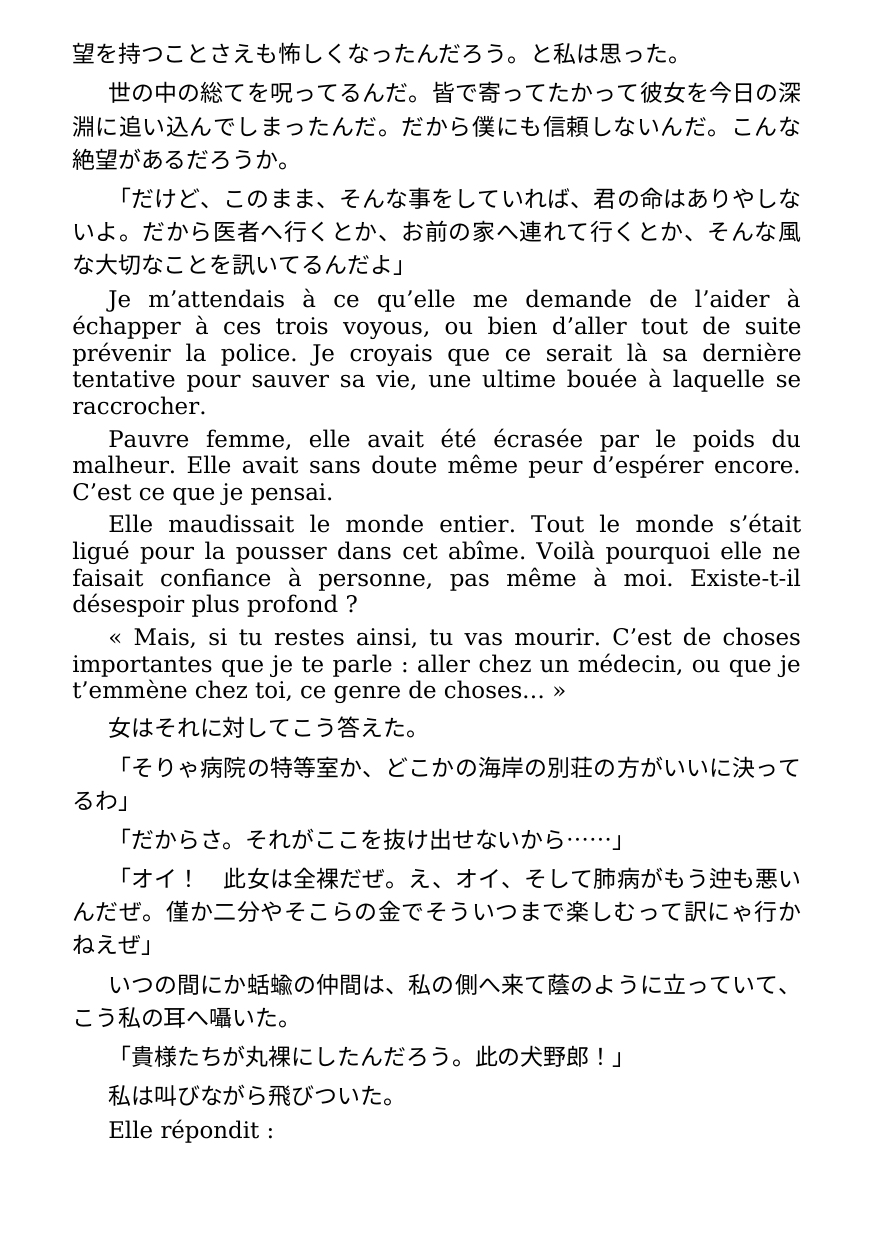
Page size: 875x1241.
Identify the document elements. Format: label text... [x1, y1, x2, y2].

text « Mais, si tu restes ainsi, tu vas mourir. C’est de choses importantes que je te parle : aller chez un médecin, ou que je t’emmène chez toi, ce genre de choses… » [72, 624, 802, 704]
text Elle maudissait le monde entier. Tout le monde s’était ligué pour la pousser dans cet abîme. Voilà pourquoi elle ne faisait confiance à personne, pas même à moi. Existe-t-il désespoir plus profond ? [72, 512, 802, 618]
text 「貴様たちが丸裸にしたんだろう。此の犬野郎！」 [72, 1039, 802, 1072]
text Pauvre femme, elle avait été écrasée par le poids du malheur. Elle avait sans doute même peur d’espérer encore. C’est ce que je pensai. [72, 426, 802, 506]
text 私は叫びながら飛びついた。 [72, 1078, 802, 1111]
text 「オイ！ 此女は全裸だぜ。え、オイ、そして肺病がもう迚も悪いんだぜ。僅か二分やそこらの金でそういつまで楽しむって訳にゃ行かねえぜ」 [72, 861, 802, 961]
text 世の中の総てを呪ってるんだ。皆で寄ってたかって彼女を今日の深淵に追い込んでしまったんだ。だから僕にも信頼しないんだ。こんな絶望があるだろうか。 [72, 75, 802, 175]
text Elle répondit : [72, 1117, 802, 1144]
text いつの間にか蛞蝓の仲間は、私の側へ来て蔭のように立っていて、こう私の耳へ囁いた。 [72, 967, 802, 1033]
text 女はそれに対してこう答えた。 [72, 710, 802, 743]
text 「だからさ。それがここを抜け出せないから……」 [72, 822, 802, 855]
text 「そりゃ病院の特等室か、どこかの海岸の別荘の方がいいに決ってるわ」 [72, 749, 802, 816]
text Je m’attendais à ce qu’elle me demande de l’aider à échapper à ces trois voyous, ou bien d’aller tout de suite prévenir la police. Je croyais que ce serait là sa dernière tentative pour sauver sa vie, une ultime bouée à laquelle se raccrocher. [72, 286, 802, 420]
text 「だけど、このまま、そんな事をしていれば、君の命はありやしないよ。だから医者へ行くとか、お前の家へ連れて行くとか、そんな風な大切なことを訊いてるんだよ」 [72, 181, 802, 281]
text 望を持つことさえも怖しくなったんだろう。と私は思った。 [72, 36, 802, 69]
